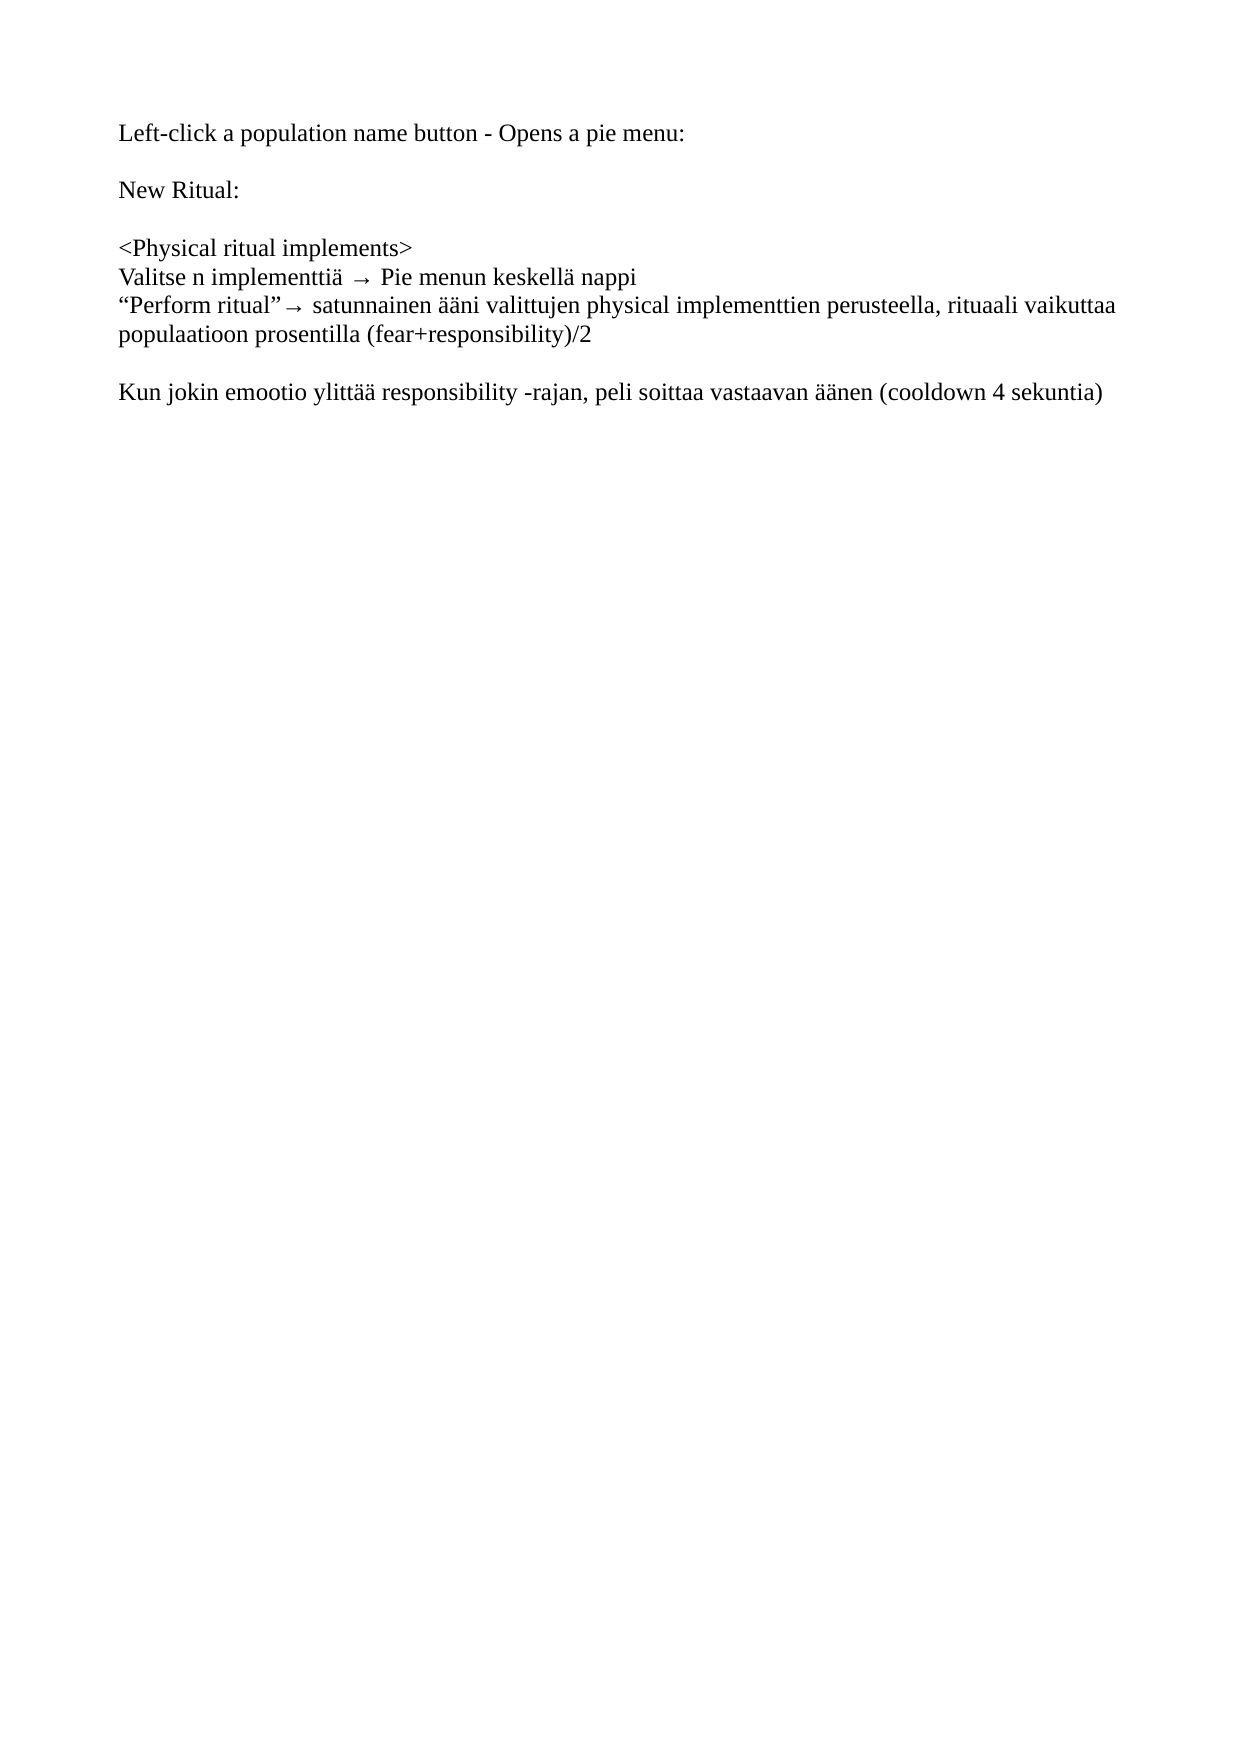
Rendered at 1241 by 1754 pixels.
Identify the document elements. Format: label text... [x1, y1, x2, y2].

text Valitse n implementtiä → Pie menun keskellä nappi [118, 262, 1122, 291]
text New Ritual: [118, 176, 1122, 204]
text <Physical ritual implements> [118, 233, 1122, 262]
text Kun jokin emootio ylittää responsibility -rajan, peli soittaa vastaavan äänen (cooldown 4 sekuntia) [118, 377, 1122, 406]
text Left-click a population name button - Opens a pie menu: [118, 118, 1122, 147]
text “Perform ritual”→ satunnainen ääni valittujen physical implementtien perusteella, rituaali vaikuttaa populaatioon prosentilla (fear+responsibility)/2 [118, 291, 1122, 348]
